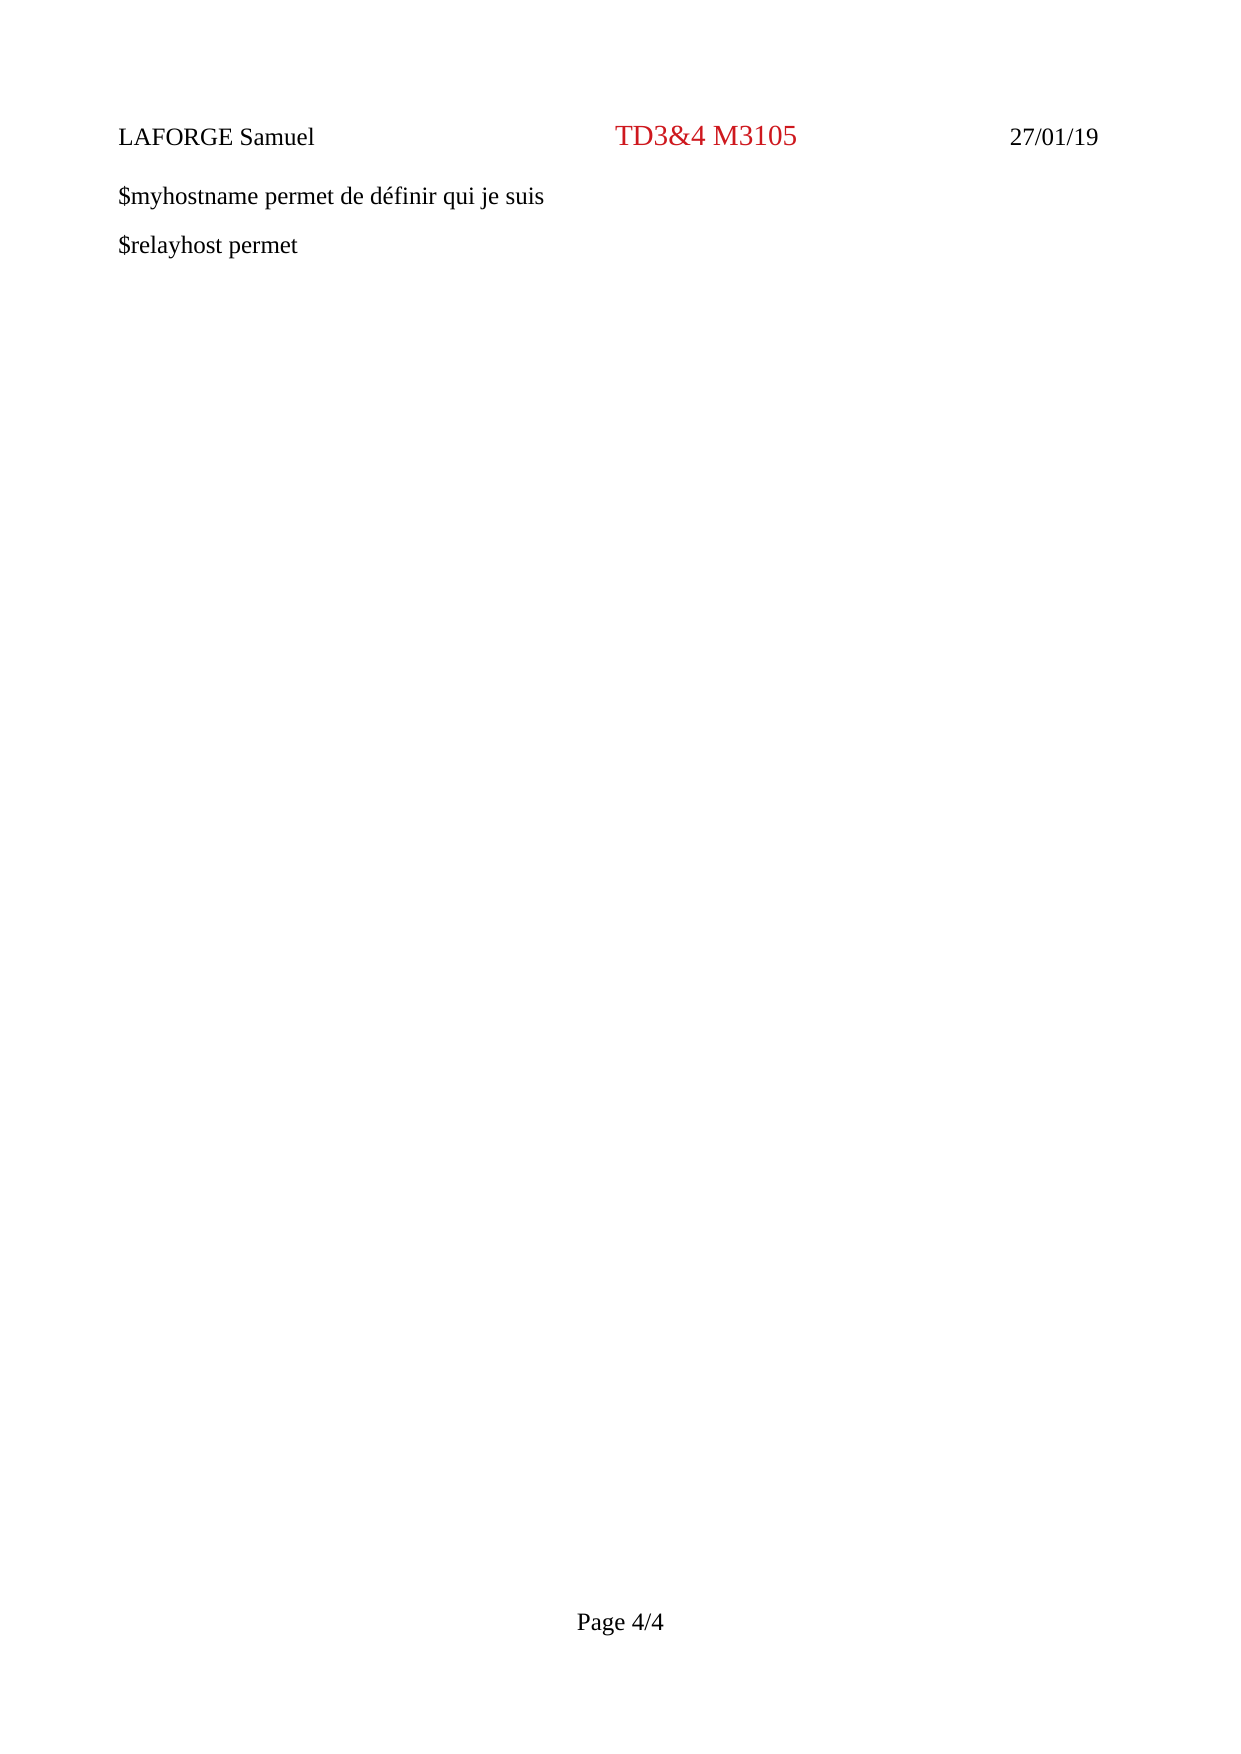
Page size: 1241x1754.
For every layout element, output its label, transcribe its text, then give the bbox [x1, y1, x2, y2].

text $myhostname permet de définir qui je suis [118, 181, 1122, 210]
text $relayhost permet [118, 230, 1122, 259]
